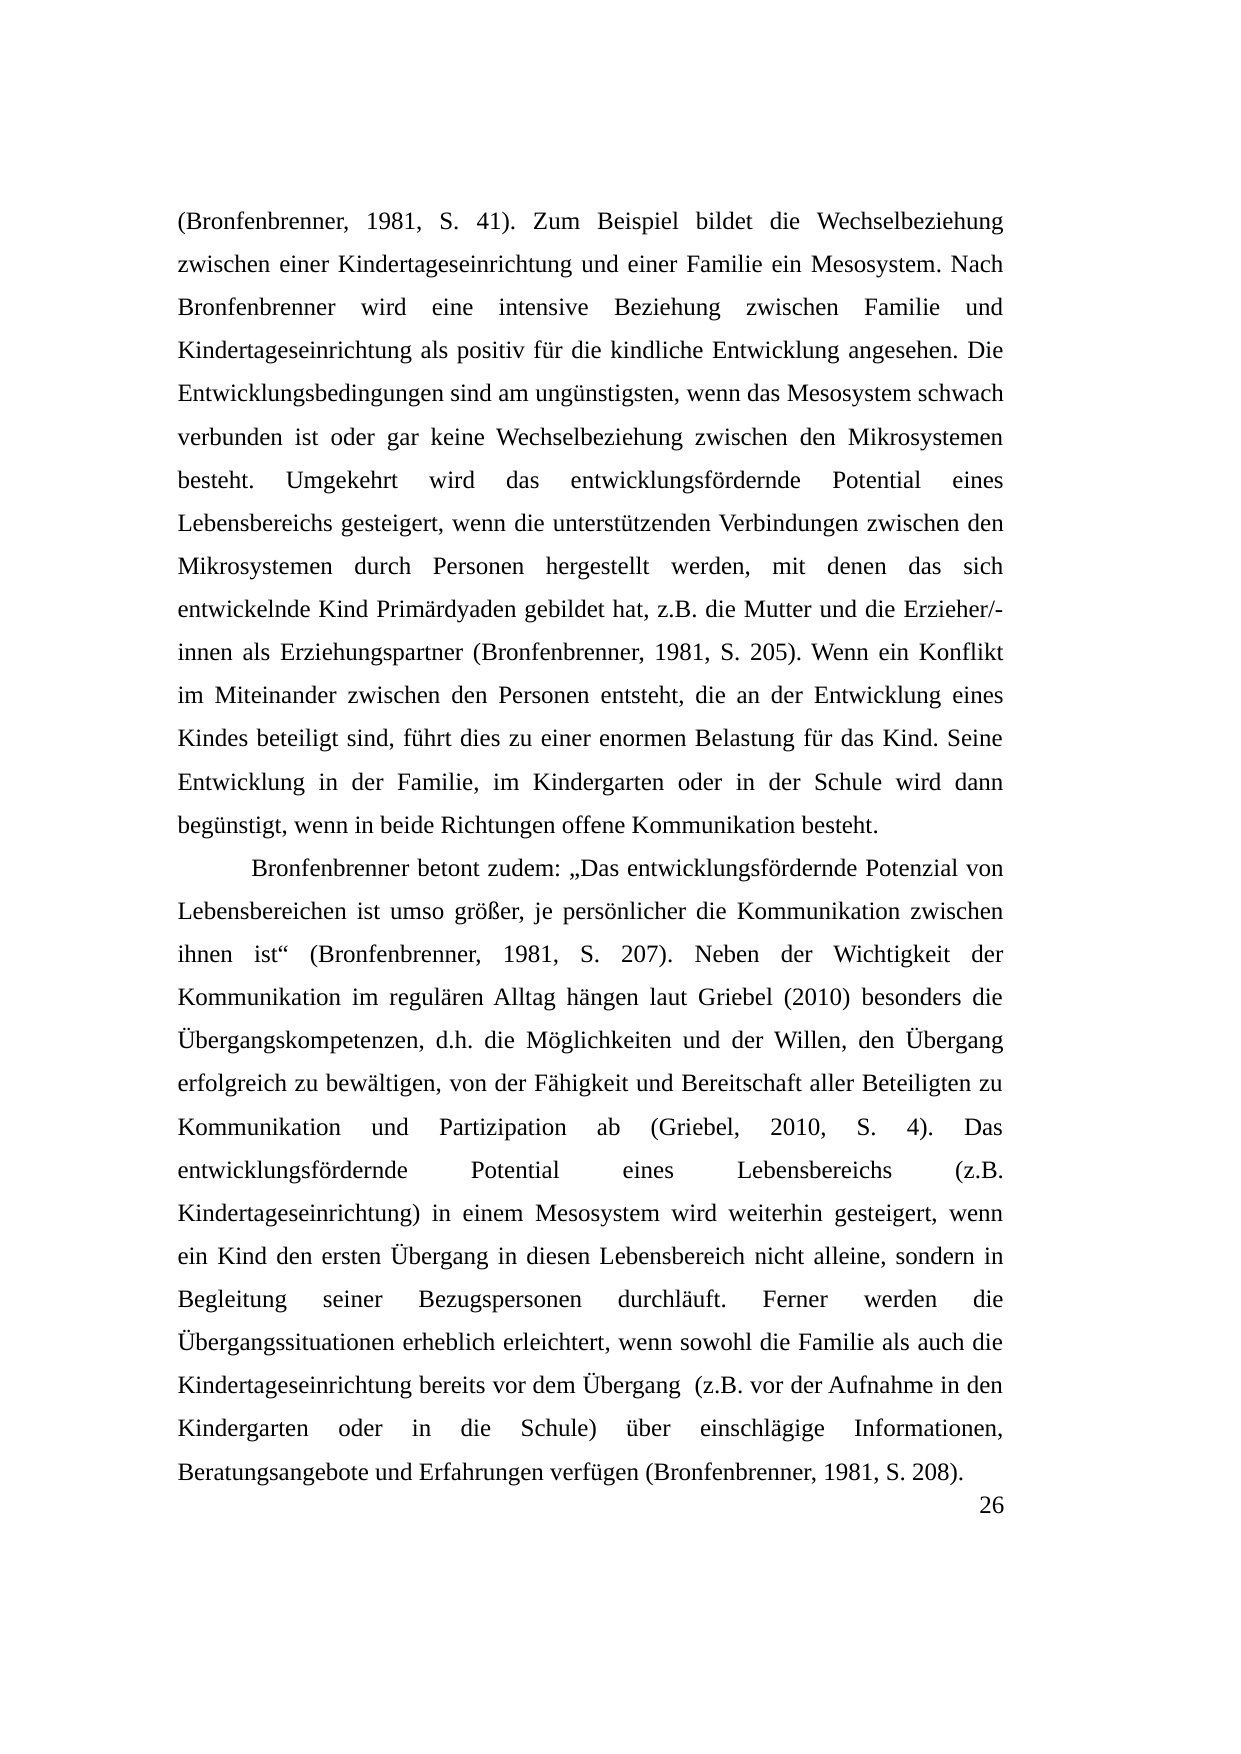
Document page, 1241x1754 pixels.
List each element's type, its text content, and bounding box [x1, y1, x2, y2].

text (Bronfenbrenner, 1981, S. 41). Zum Beispiel bildet die Wechselbeziehung zwischen einer Kindertageseinrichtung und einer Familie ein Mesosystem. Nach Bronfenbrenner wird eine intensive Beziehung zwischen Familie und Kindertageseinrichtung als positiv für die kindliche Entwicklung angesehen. Die Entwicklungsbedingungen sind am ungünstigsten, wenn das Mesosystem schwach verbunden ist oder gar keine Wechselbeziehung zwischen den Mikrosystemen besteht. Umgekehrt wird das entwicklungsfördernde Potential eines Lebensbereichs gesteigert, wenn die unterstützenden Verbindungen zwischen den Mikrosystemen durch Personen hergestellt werden, mit denen das sich entwickelnde Kind Primärdyaden gebildet hat, z.B. die Mutter und die Erzieher/-innen als Erziehungspartner (Bronfenbrenner, 1981, S. 205). Wenn ein Konflikt im Miteinander zwischen den Personen entsteht, die an der Entwicklung eines Kindes beteiligt sind, führt dies zu einer enormen Belastung für das Kind. Seine Entwicklung in der Familie, im Kindergarten oder in der Schule wird dann begünstigt, wenn in beide Richtungen offene Kommunikation besteht. [177, 206, 1004, 838]
text Bronfenbrenner betont zudem: „Das entwicklungsfördernde Potenzial von Lebensbereichen ist umso größer, je persönlicher die Kommunikation zwischen ihnen ist“ (Bronfenbrenner, 1981, S. 207). Neben der Wichtigkeit der Kommunikation im regulären Alltag hängen laut Griebel (2010) besonders die Übergangskompetenzen, d.h. die Möglichkeiten und der Willen, den Übergang erfolgreich zu bewältigen, von der Fähigkeit und Bereitschaft aller Beteiligten zu Kommunikation und Partizipation ab (Griebel, 2010, S. 4). Das entwicklungsfördernde Potential eines Lebensbereichs (z.B. Kindertageseinrichtung) in einem Mesosystem wird weiterhin gesteigert, wenn ein Kind den ersten Übergang in diesen Lebensbereich nicht alleine, sondern in Begleitung seiner Bezugspersonen durchläuft. Ferner werden die Übergangssituationen erheblich erleichtert, wenn sowohl die Familie als auch die Kindertageseinrichtung bereits vor dem Übergang (z.B. vor der Aufnahme in den Kindergarten oder in die Schule) über einschlägige Informationen, Beratungsangebote und Erfahrungen verfügen (Bronfenbrenner, 1981, S. 208). [177, 853, 1004, 1485]
